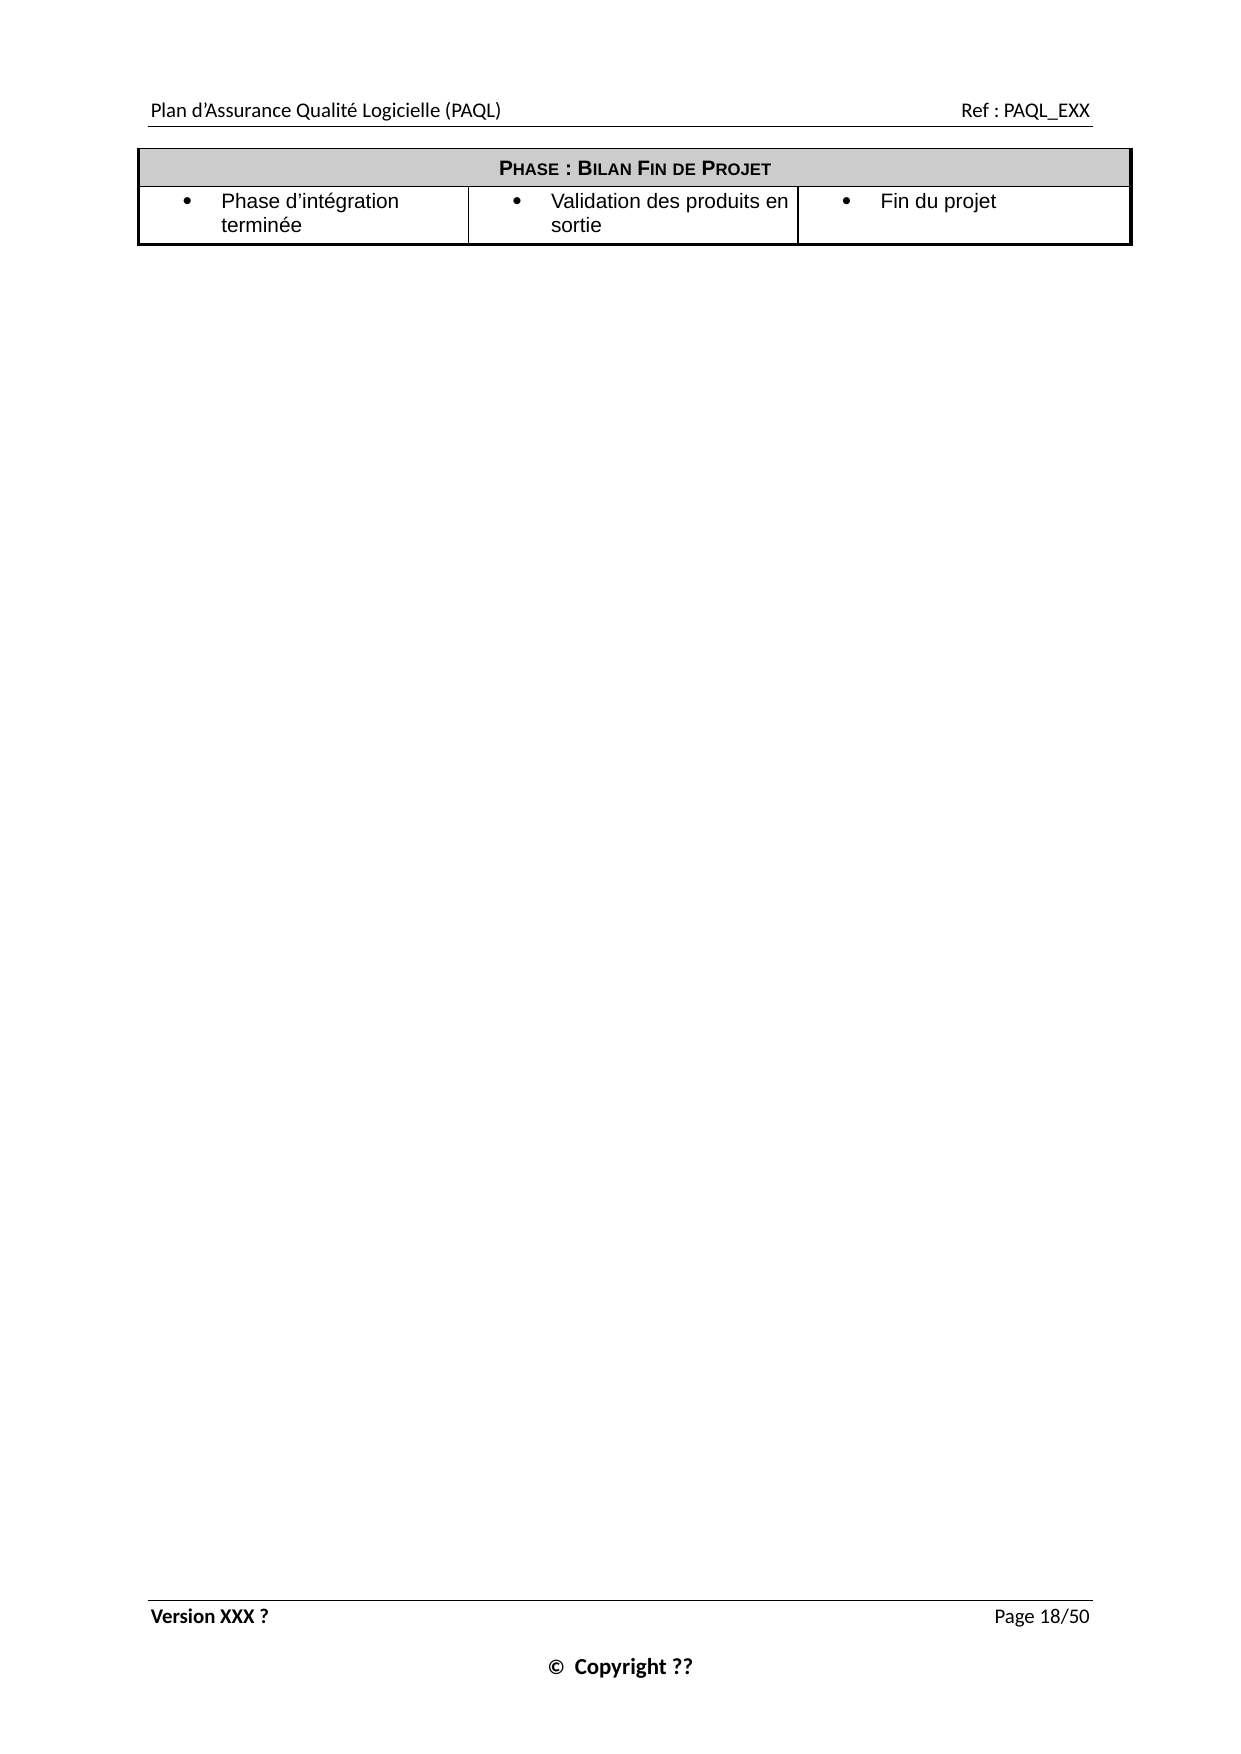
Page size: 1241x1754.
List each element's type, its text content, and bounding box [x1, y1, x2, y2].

table_cell Validation des produits en sortie [469, 187, 797, 243]
table_cell Phase d’intégration terminée [140, 187, 468, 243]
table_cell Fin du projet [799, 187, 1129, 243]
table_header Phase : Bilan Fin de Projet [140, 149, 1129, 186]
